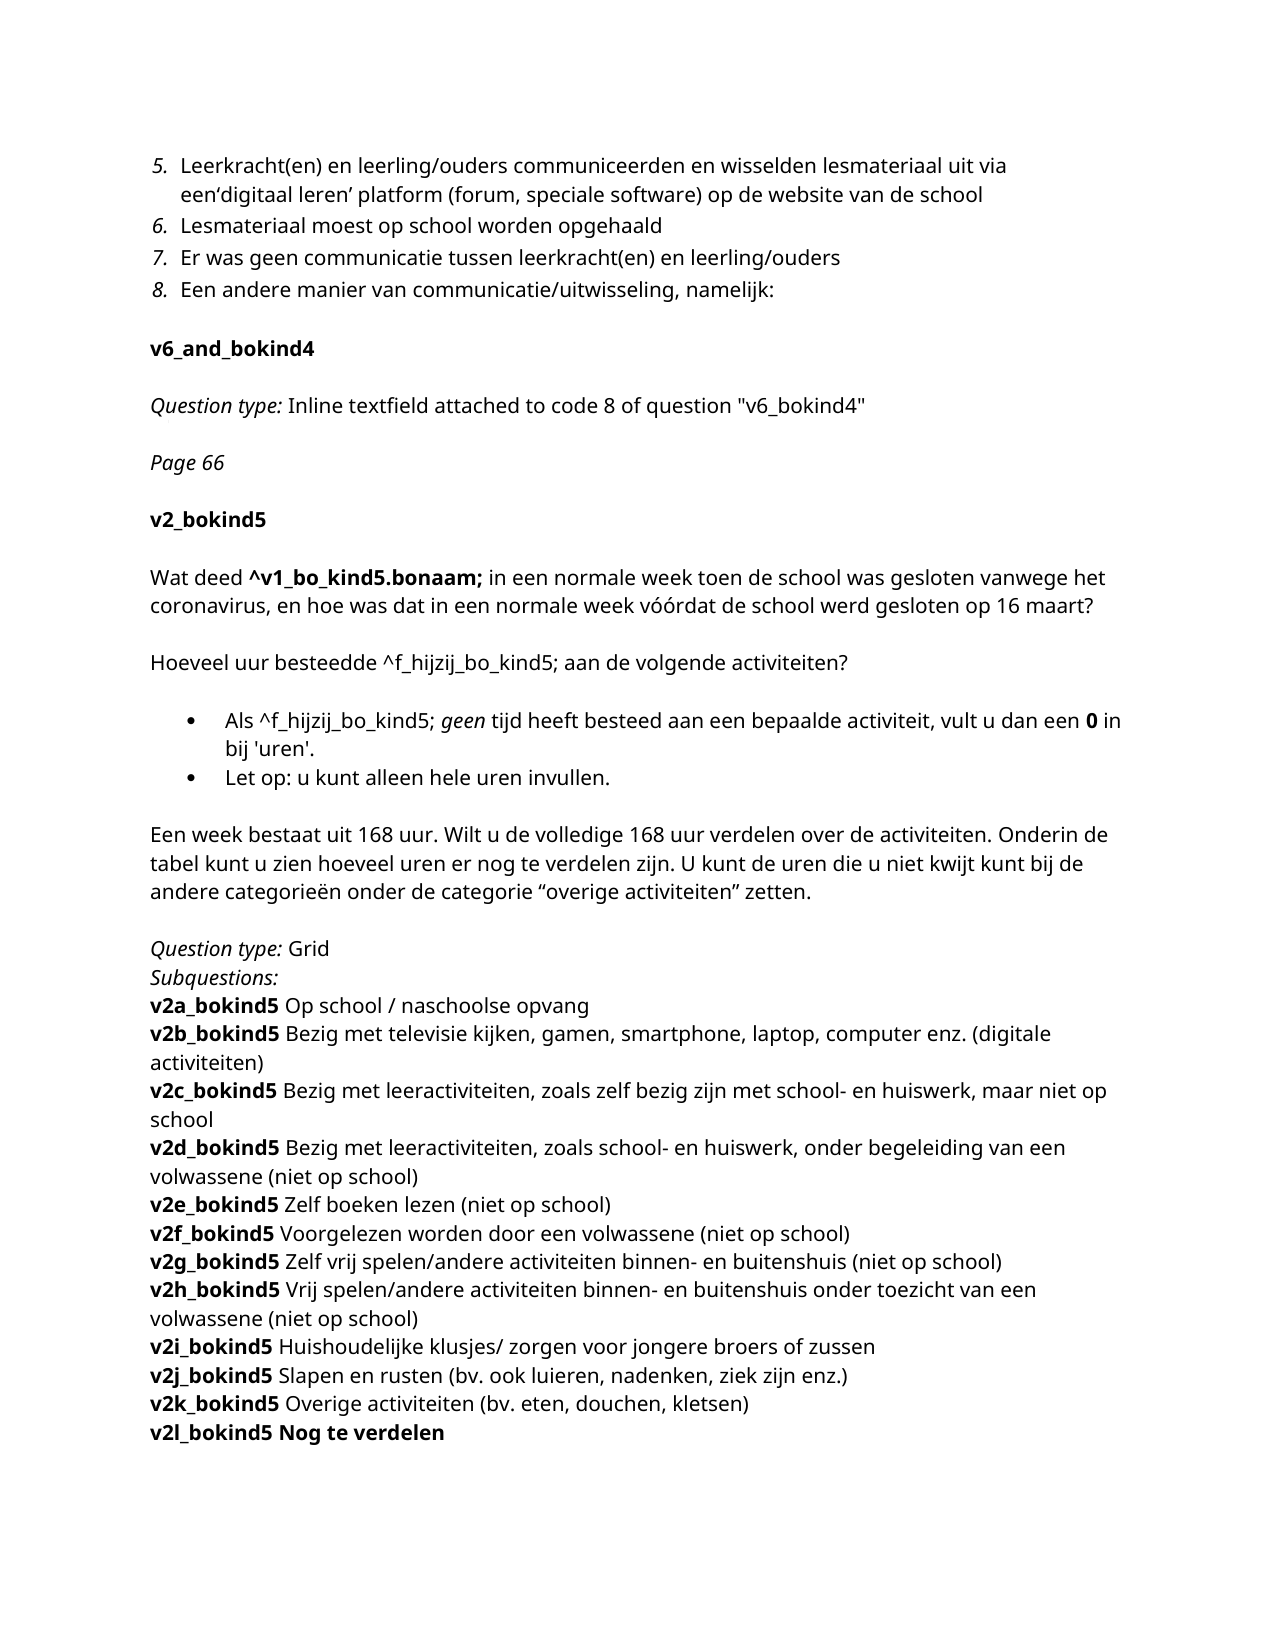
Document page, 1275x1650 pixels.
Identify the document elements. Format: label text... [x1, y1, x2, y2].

list Let op: u kunt alleen hele uren invullen. [187, 763, 1125, 791]
text Page 66 [150, 448, 1125, 476]
text Subquestions: v2a_bokind5 Op school / naschoolse opvang v2b_bokind5 Bezig met televisie kijken, gamen, smartphone, laptop, computer enz. (digitale activiteiten) v2c_bokind5 Bezig met leeractiviteiten, zoals zelf bezig zijn met school- en huiswerk, maar niet op school v2d_bokind5 Bezig met leeractiviteiten, zoals school- en huiswerk, onder begeleiding van een volwassene (niet op school) v2e_bokind5 Zelf boeken lezen (niet op school) v2f_bokind5 Voorgelezen worden door een volwassene (niet op school) v2g_bokind5 Zelf vrij spelen/andere activiteiten binnen- en buitenshuis (niet op school) v2h_bokind5 Vrij spelen/andere activiteiten binnen- en buitenshuis onder toezicht van een volwassene (niet op school) v2i_bokind5 Huishoudelijke klusjes/ zorgen voor jongere broers of zussen v2j_bokind5 Slapen en rusten (bv. ook luieren, nadenken, ziek zijn enz.) v2k_bokind5 Overige activiteiten (bv. eten, douchen, kletsen) v2l_bokind5 Nog te verdelen [150, 963, 1125, 1446]
subtitle v2_bokind5 [150, 506, 1125, 534]
text Wat deed ^v1_bo_kind5.bonaam; in een normale week toen de school was gesloten vanwege het coronavirus, en hoe was dat in een normale week vóórdat de school werd gesloten op 16 maart? Hoeveel uur besteedde ^f_hijzij_bo_kind5; aan de volgende activiteiten? [150, 563, 1125, 677]
table_cell 7. [150, 242, 179, 273]
table_cell 8. [150, 273, 179, 305]
subtitle v6_and_bokind4 [150, 334, 1125, 362]
table_cell Er was geen communicatie tussen leerkracht(en) en leerling/ouders [179, 242, 1125, 273]
table_cell Een andere manier van communicatie/uitwisseling, namelijk: [179, 273, 1125, 305]
table_cell Lesmateriaal moest op school worden opgehaald [179, 210, 1125, 242]
text Question type: Inline textfield attached to code 8 of question "v6_bokind4" [150, 391, 1125, 420]
table_cell Leerkracht(en) en leerling/ouders communiceerden en wisselden lesmateriaal uit via een‘digitaal leren’ platform (forum, speciale software) op de website van de school [179, 150, 1125, 210]
text Question type: Grid [150, 934, 1125, 963]
list Als ^f_hijzij_bo_kind5; geen tijd heeft besteed aan een bepaalde activiteit, vult u dan een 0 in bij 'uren'. [187, 706, 1125, 763]
text Een week bestaat uit 168 uur. Wilt u de volledige 168 uur verdelen over de activiteiten. Onderin de tabel kunt u zien hoeveel uren er nog te verdelen zijn. U kunt de uren die u niet kwijt kunt bij de andere categorieën onder de categorie “overige activiteiten” zetten. [150, 821, 1125, 906]
table_cell 5. [150, 150, 179, 210]
table_cell 6. [150, 210, 179, 242]
